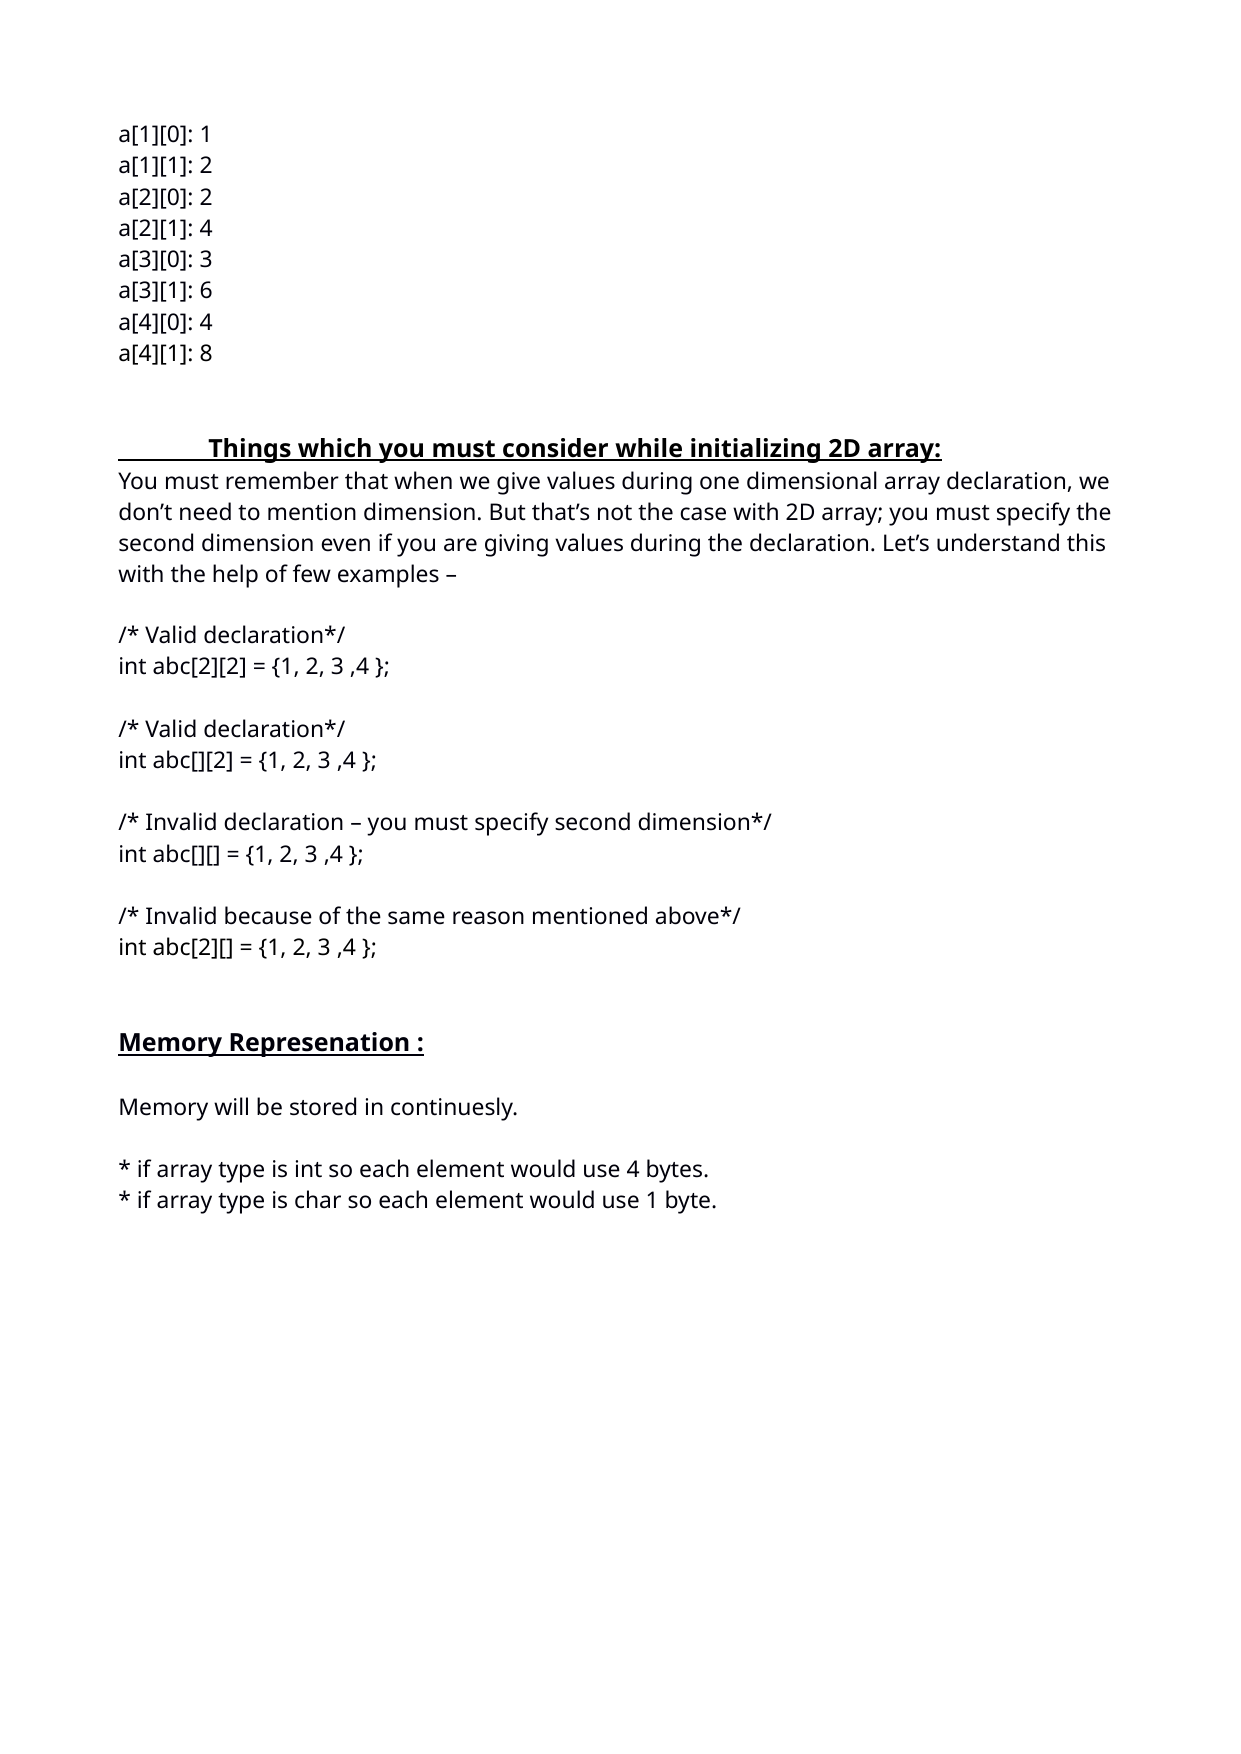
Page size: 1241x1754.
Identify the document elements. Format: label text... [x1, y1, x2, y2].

text /* Invalid declaration – you must specify second dimension*/ [118, 806, 1122, 838]
text a[4][0]: 4 [118, 306, 1122, 337]
text /* Valid declaration*/ [118, 713, 1122, 744]
text int abc[][2] = {1, 2, 3 ,4 }; [118, 744, 1122, 775]
text int abc[2][] = {1, 2, 3 ,4 }; [118, 931, 1122, 963]
text * if array type is int so each element would use 4 bytes. [118, 1153, 1122, 1184]
text a[2][1]: 4 [118, 212, 1122, 243]
text a[1][0]: 1 [118, 118, 1122, 149]
text a[3][1]: 6 [118, 274, 1122, 306]
text You must remember that when we give values during one dimensional array declaration, we don’t need to mention dimension. But that’s not the case with 2D array; you must specify the second dimension even if you are giving values during the declaration. Let’s understand this with the help of few examples – [118, 465, 1122, 590]
text a[3][0]: 3 [118, 243, 1122, 274]
text /* Valid declaration*/ [118, 619, 1122, 650]
text a[1][1]: 2 [118, 149, 1122, 181]
text Memory will be stored in continuesly. [118, 1090, 1122, 1122]
text a[2][0]: 2 [118, 181, 1122, 212]
text int abc[][] = {1, 2, 3 ,4 }; [118, 838, 1122, 869]
subtitle Things which you must consider while initializing 2D array: [118, 431, 1122, 465]
text a[4][1]: 8 [118, 337, 1122, 368]
text int abc[2][2] = {1, 2, 3 ,4 }; [118, 650, 1122, 681]
text Memory Represenation : [118, 1025, 1122, 1059]
text /* Invalid because of the same reason mentioned above*/ [118, 900, 1122, 931]
text * if array type is char so each element would use 1 byte. [118, 1184, 1122, 1215]
